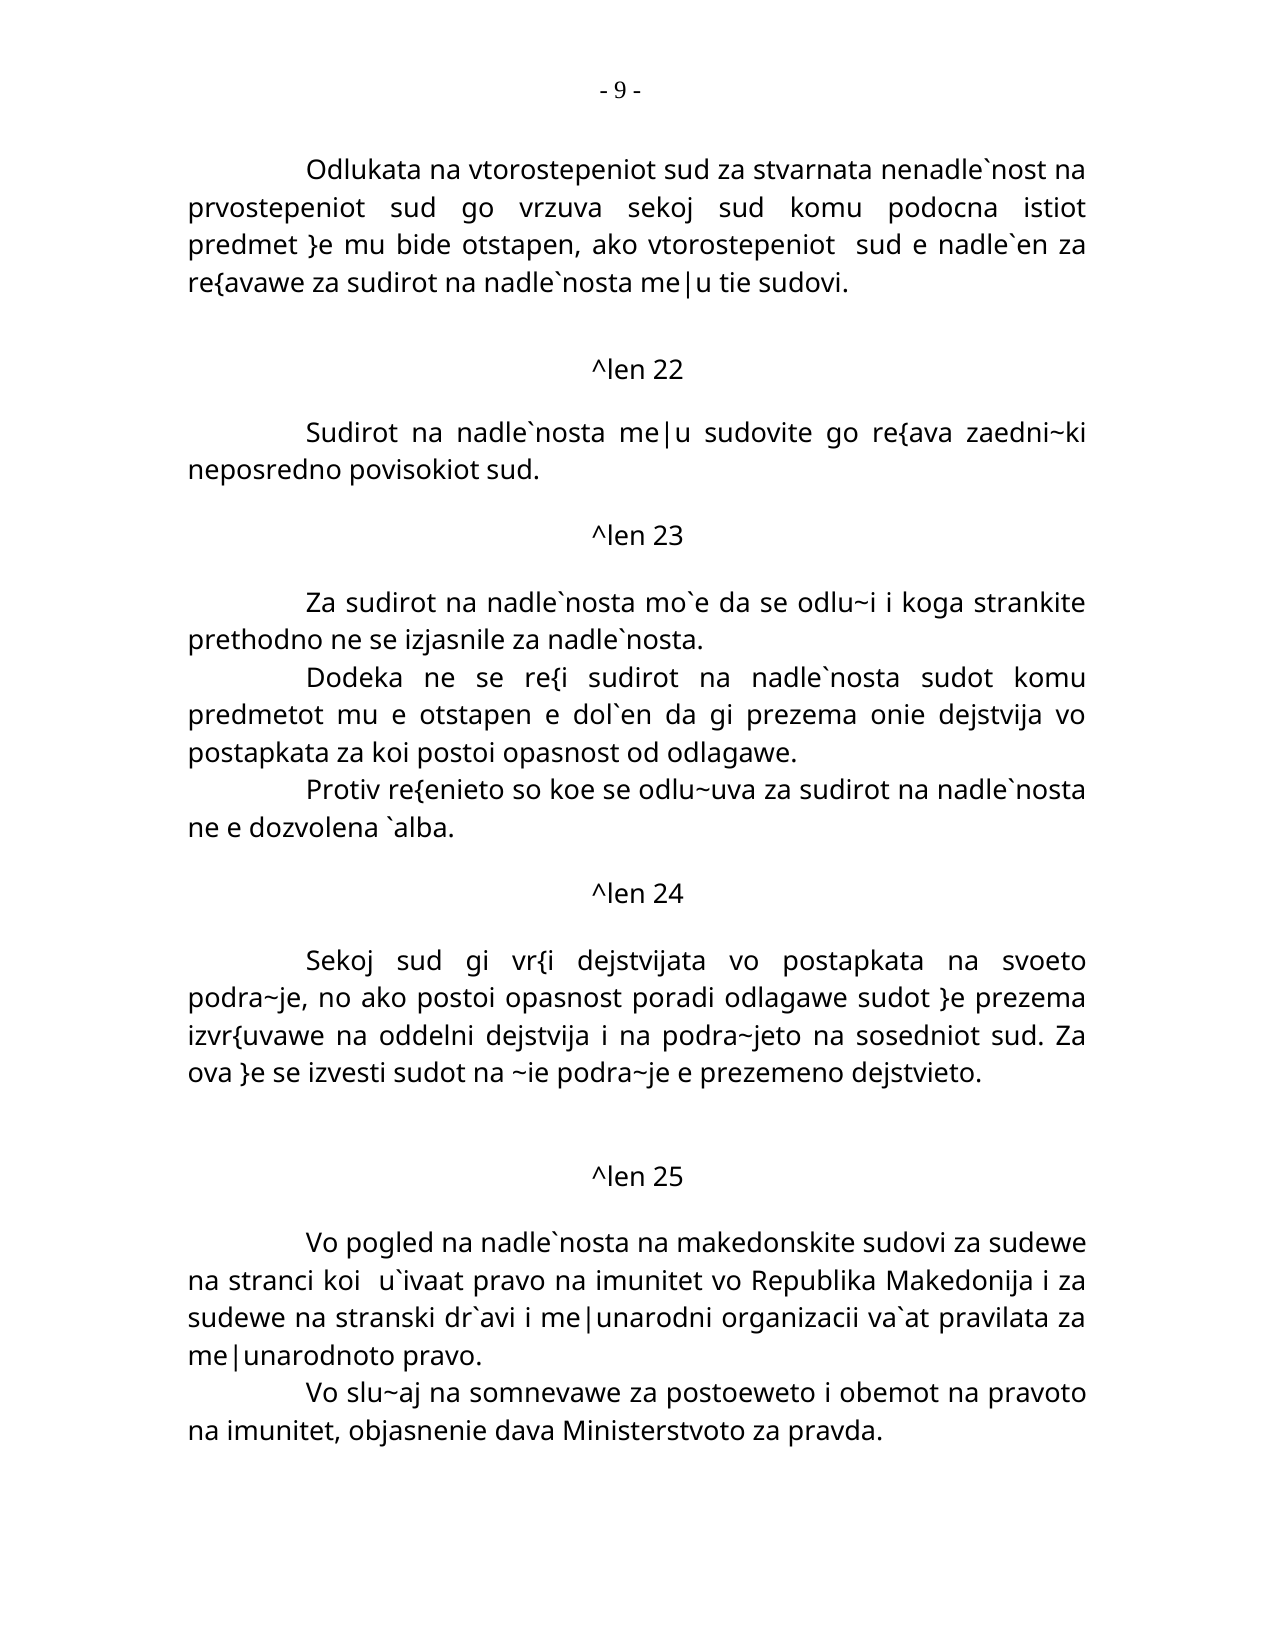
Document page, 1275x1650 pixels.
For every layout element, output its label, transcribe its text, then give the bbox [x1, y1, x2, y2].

text ^len 24 [187, 874, 1087, 911]
text ^len 22 [187, 350, 1087, 387]
text Sekoj sud gi vr{i dejstvijata vo postapkata na svoeto podra~je, no ako postoi opasnost poradi odlagawe sudot }e prezema izvr{uvawe na oddelni dejstvija i na podra~jeto na sosedniot sud. Za ova }e se izvesti sudot na ~ie podra~je e prezemeno dejstvieto. [187, 940, 1087, 1090]
text Vo pogled na nadle`nosta na makedonskite sudovi za sudewe na stranci koi u`ivaat pravo na imunitet vo Republika Makedonija i za sudewe na stranski dr`avi i me|unarodni organizacii va`at pravilata za me|unarodnoto pravo. [187, 1223, 1087, 1373]
text Dodeka ne se re{i sudirot na nadle`nosta sudot komu predmetot mu e otstapen e dol`en da gi prezema onie dejstvija vo postapkata za koi postoi opasnost od odlagawe. [187, 658, 1087, 770]
text Sudirot na nadle`nosta me|u sudovite go re{ava zaedni~ki neposredno povisokiot sud. [187, 412, 1087, 487]
text Odlukata na vtorostepeniot sud za stvarnata nenadle`nost na prvostepeniot sud go vrzuva sekoj sud komu podocna istiot predmet }e mu bide otstapen, ako vtorostepeniot sud e nadle`en za re{avawe za sudirot na nadle`nosta me|u tie sudovi. [187, 150, 1087, 300]
text ^len 25 [187, 1157, 1087, 1194]
text Protiv re{enieto so koe se odlu~uva za sudirot na nadle`nosta ne e dozvolena `alba. [187, 770, 1087, 845]
text ^len 23 [187, 517, 1087, 553]
text Vo slu~aj na somnevawe za postoeweto i obemot na pravoto na imunitet, objasnenie dava Ministerstvoto za pravda. [187, 1373, 1087, 1448]
text Za sudirot na nadle`nosta mo`e da se odlu~i i koga strankite prethodno ne se izjasnile za nadle`nosta. [187, 583, 1087, 658]
